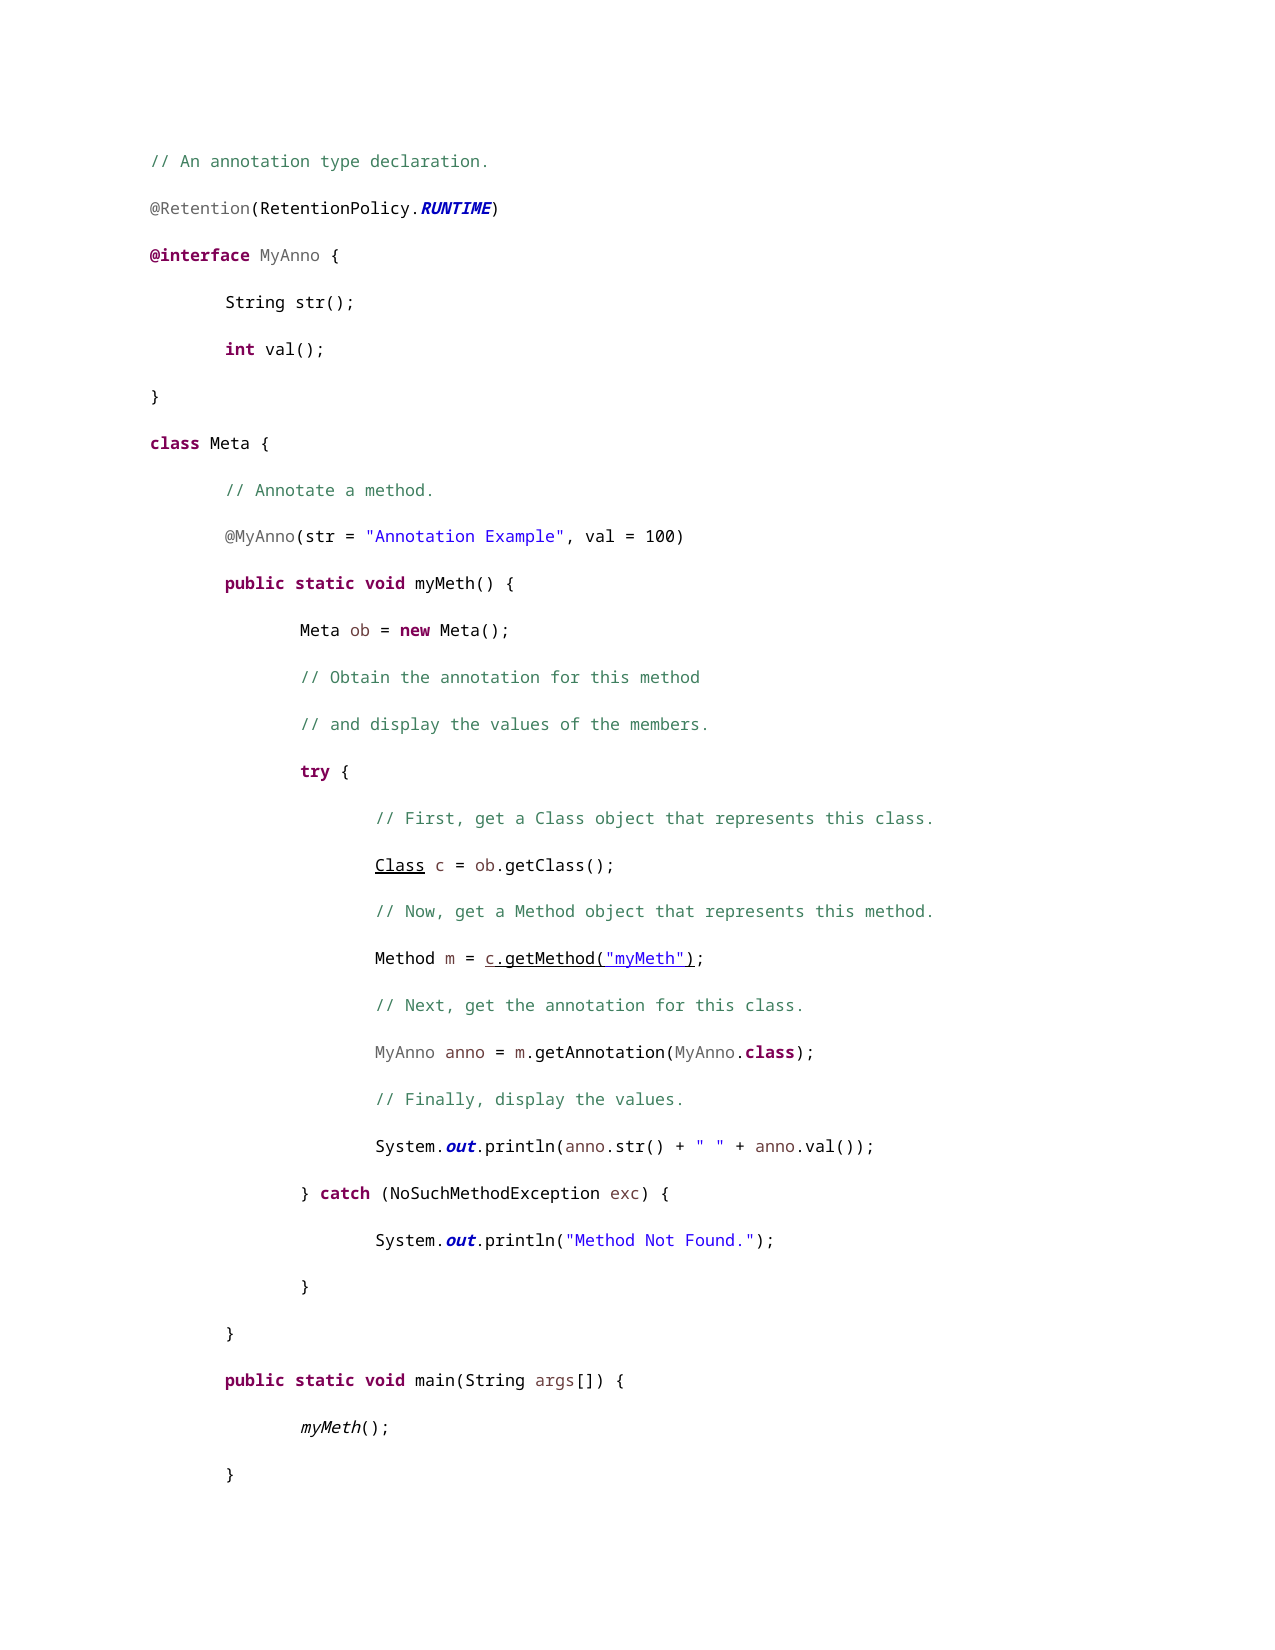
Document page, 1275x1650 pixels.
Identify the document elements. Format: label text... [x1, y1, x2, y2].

text @interface MyAnno { [150, 244, 1125, 266]
text myMeth(); [150, 1416, 1125, 1438]
text // Annotate a method. [150, 478, 1125, 501]
text // First, get a Class object that represents this class. [150, 806, 1125, 829]
text MyAnno anno = m.getAnnotation(MyAnno.class); [150, 1041, 1125, 1063]
text // Next, get the annotation for this class. [150, 994, 1125, 1016]
text } [150, 384, 1125, 407]
text Class c = ob.getClass(); [150, 853, 1125, 876]
text // Finally, display the values. [150, 1087, 1125, 1110]
text class Meta { [150, 431, 1125, 454]
text } [150, 1462, 1125, 1485]
text // Obtain the annotation for this method [150, 666, 1125, 688]
text // Now, get a Method object that represents this method. [150, 900, 1125, 923]
text String str(); [150, 291, 1125, 313]
text Method m = c.getMethod("myMeth"); [150, 947, 1125, 969]
text // An annotation type declaration. [150, 150, 1125, 173]
text } [150, 1322, 1125, 1344]
text } [150, 1275, 1125, 1298]
text try { [150, 759, 1125, 782]
text } catch (NoSuchMethodException exc) { [150, 1181, 1125, 1204]
text @MyAnno(str = "Annotation Example", val = 100) [150, 525, 1125, 548]
text Meta ob = new Meta(); [150, 619, 1125, 641]
text @Retention(RetentionPolicy.RUNTIME) [150, 197, 1125, 219]
text int val(); [150, 337, 1125, 360]
text System.out.println("Method Not Found."); [150, 1228, 1125, 1251]
text // and display the values of the members. [150, 712, 1125, 735]
text public static void myMeth() { [150, 572, 1125, 594]
text public static void main(String args[]) { [150, 1369, 1125, 1391]
text System.out.println(anno.str() + " " + anno.val()); [150, 1134, 1125, 1157]
